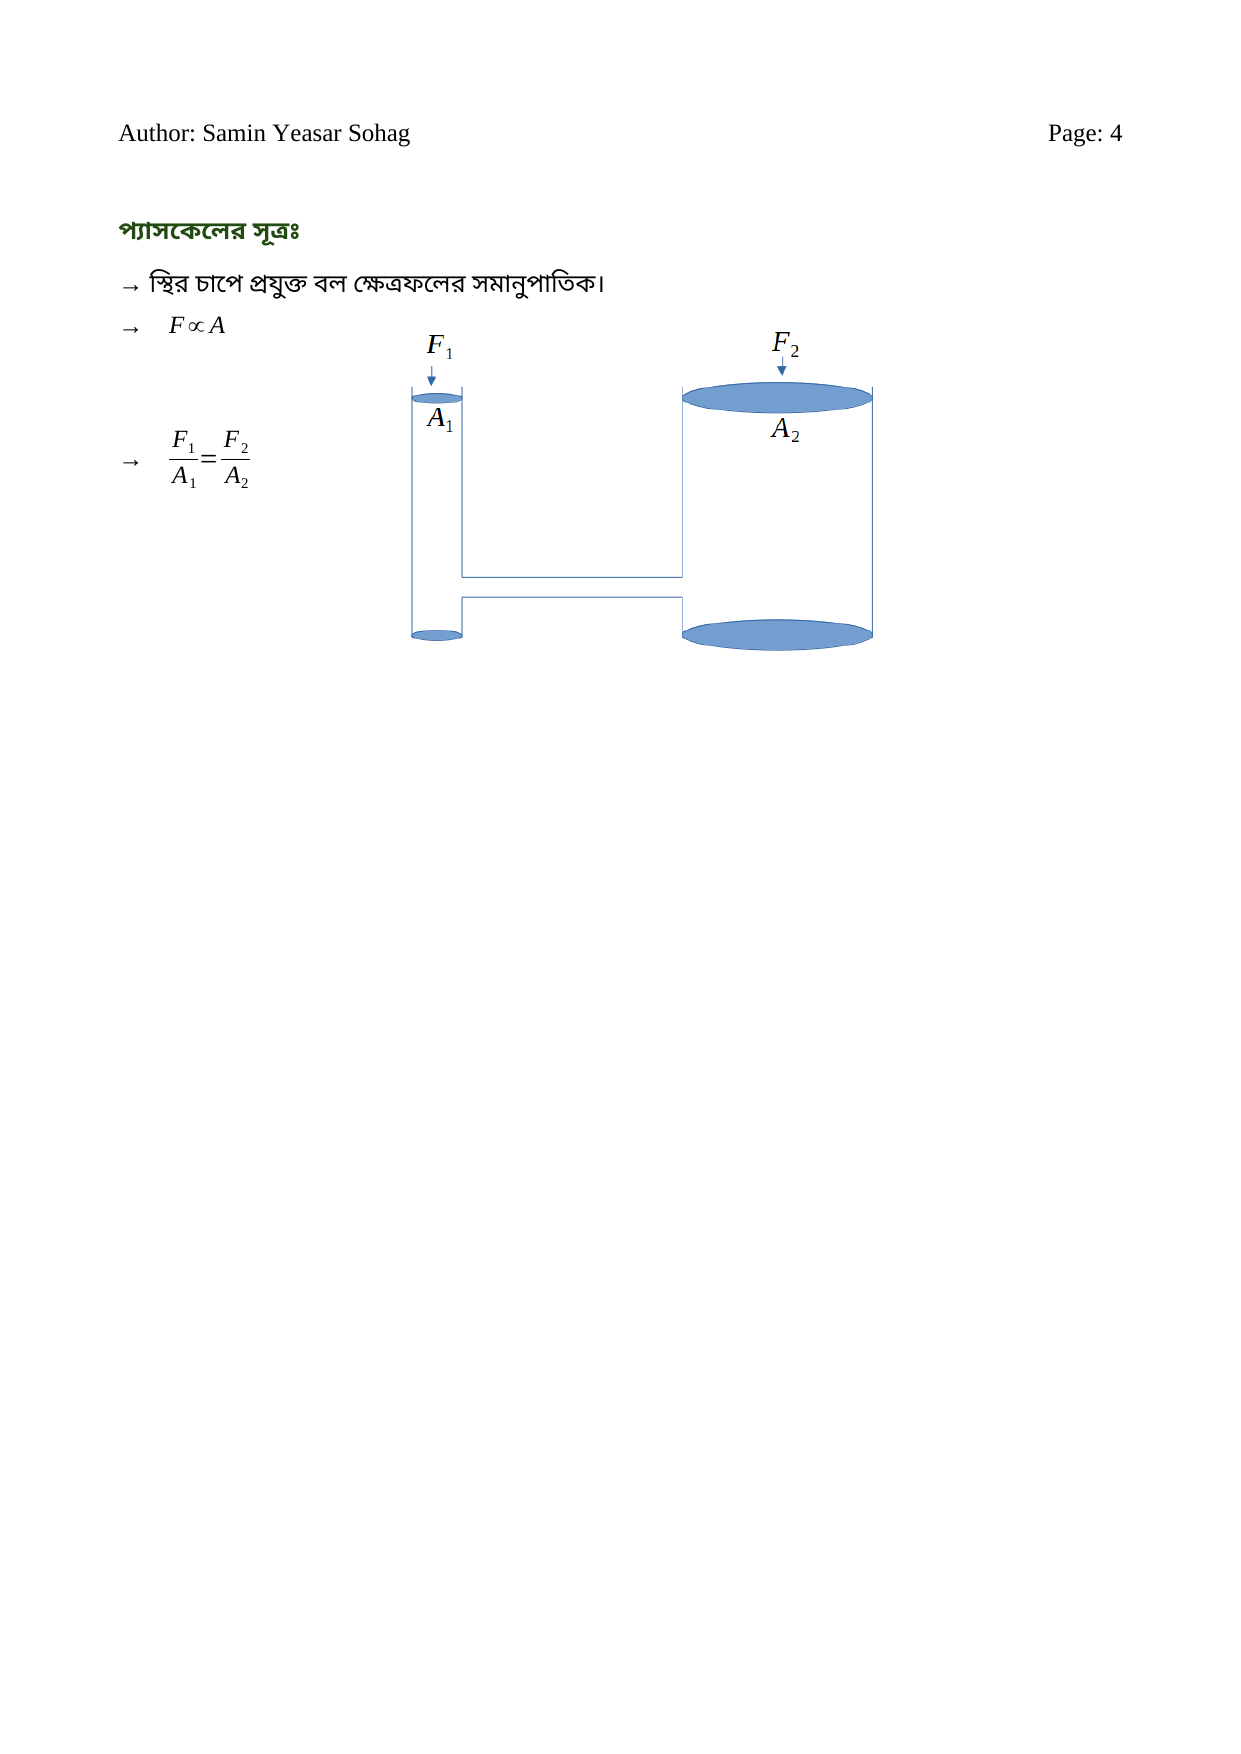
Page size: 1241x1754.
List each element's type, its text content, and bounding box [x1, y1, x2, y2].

text → স্থির চাপে প্রযুক্ত বল ক্ষেত্রফলের সমানুপাতিক। [118, 258, 1122, 311]
text → [118, 311, 1122, 339]
text → [118, 426, 407, 492]
text প্যাসকেলের সূত্রঃ [118, 205, 1122, 258]
picture [407, 329, 878, 653]
text [878, 426, 1122, 492]
